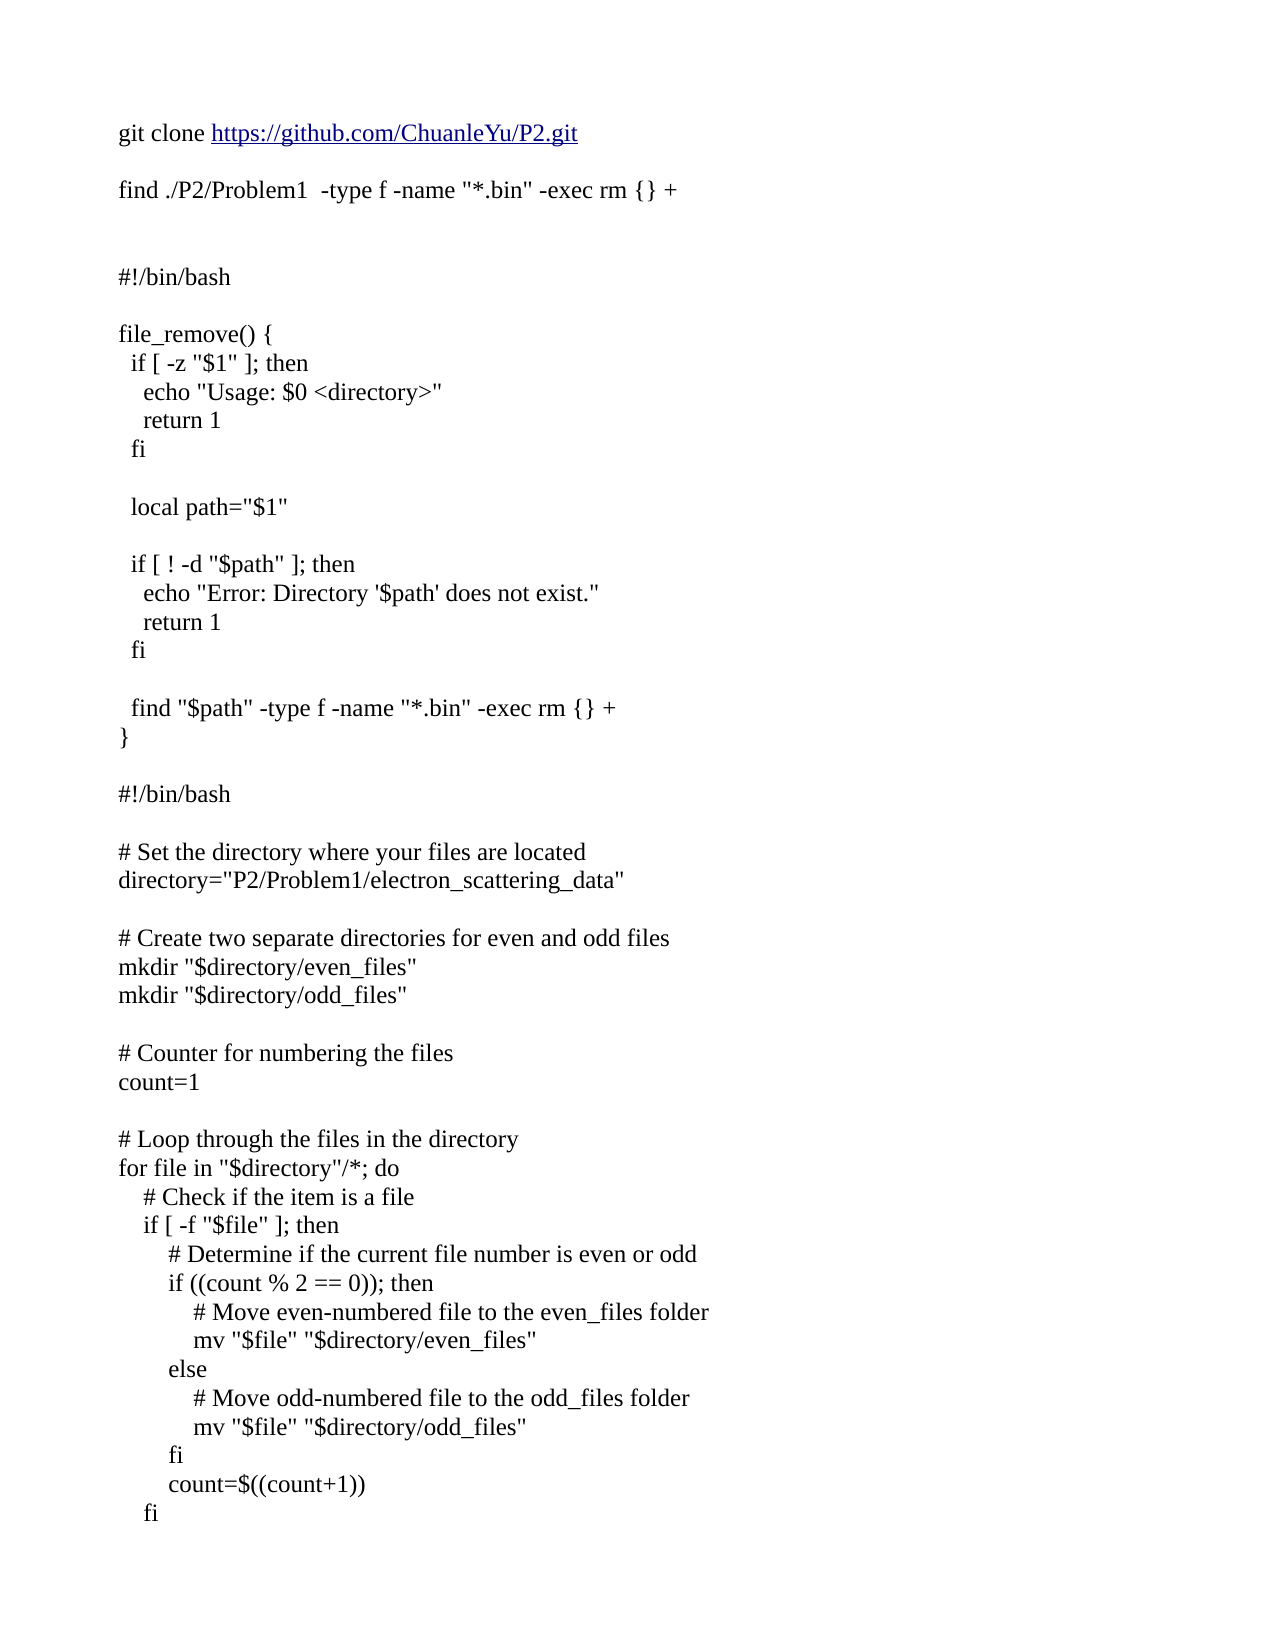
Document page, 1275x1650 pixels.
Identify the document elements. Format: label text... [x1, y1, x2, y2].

text #!/bin/bash [118, 262, 1157, 291]
text #!/bin/bash [118, 779, 1157, 808]
text # Set the directory where your files are located [118, 837, 1157, 866]
text find ./P2/Problem1 -type f -name "*.bin" -exec rm {} + [118, 176, 1157, 204]
text # Determine if the current file number is even or odd [118, 1239, 1157, 1268]
text mkdir "$directory/odd_files" [118, 981, 1157, 1009]
text # Loop through the files in the directory [118, 1124, 1157, 1153]
text if [ -f "$file" ]; then [118, 1211, 1157, 1239]
text count=1 [118, 1067, 1157, 1096]
text fi [118, 636, 1157, 664]
text # Check if the item is a file [118, 1182, 1157, 1211]
text fi [118, 434, 1157, 463]
text } [118, 722, 1157, 751]
text return 1 [118, 607, 1157, 636]
text file_remove() { [118, 319, 1157, 348]
text # Counter for numbering the files [118, 1038, 1157, 1067]
text # Move odd-numbered file to the odd_files folder [118, 1383, 1157, 1412]
text directory="P2/Problem1/electron_scattering_data" [118, 866, 1157, 894]
text local path="$1" [118, 492, 1157, 521]
text fi [118, 1441, 1157, 1469]
text return 1 [118, 406, 1157, 434]
text echo "Usage: $0 <directory>" [118, 377, 1157, 406]
text count=$((count+1)) [118, 1469, 1157, 1498]
text else [118, 1354, 1157, 1383]
text for file in "$directory"/*; do [118, 1153, 1157, 1182]
text find "$path" -type f -name "*.bin" -exec rm {} + [118, 693, 1157, 722]
text if [ -z "$1" ]; then [118, 348, 1157, 377]
text git clone https://github.com/ChuanleYu/P2.git [118, 118, 1157, 147]
text mv "$file" "$directory/even_files" [118, 1326, 1157, 1354]
text fi [118, 1498, 1157, 1527]
text # Create two separate directories for even and odd files [118, 923, 1157, 952]
text echo "Error: Directory '$path' does not exist." [118, 578, 1157, 607]
text mkdir "$directory/even_files" [118, 952, 1157, 981]
text # Move even-numbered file to the even_files folder [118, 1297, 1157, 1326]
text if [ ! -d "$path" ]; then [118, 549, 1157, 578]
text mv "$file" "$directory/odd_files" [118, 1412, 1157, 1441]
text if ((count % 2 == 0)); then [118, 1268, 1157, 1297]
